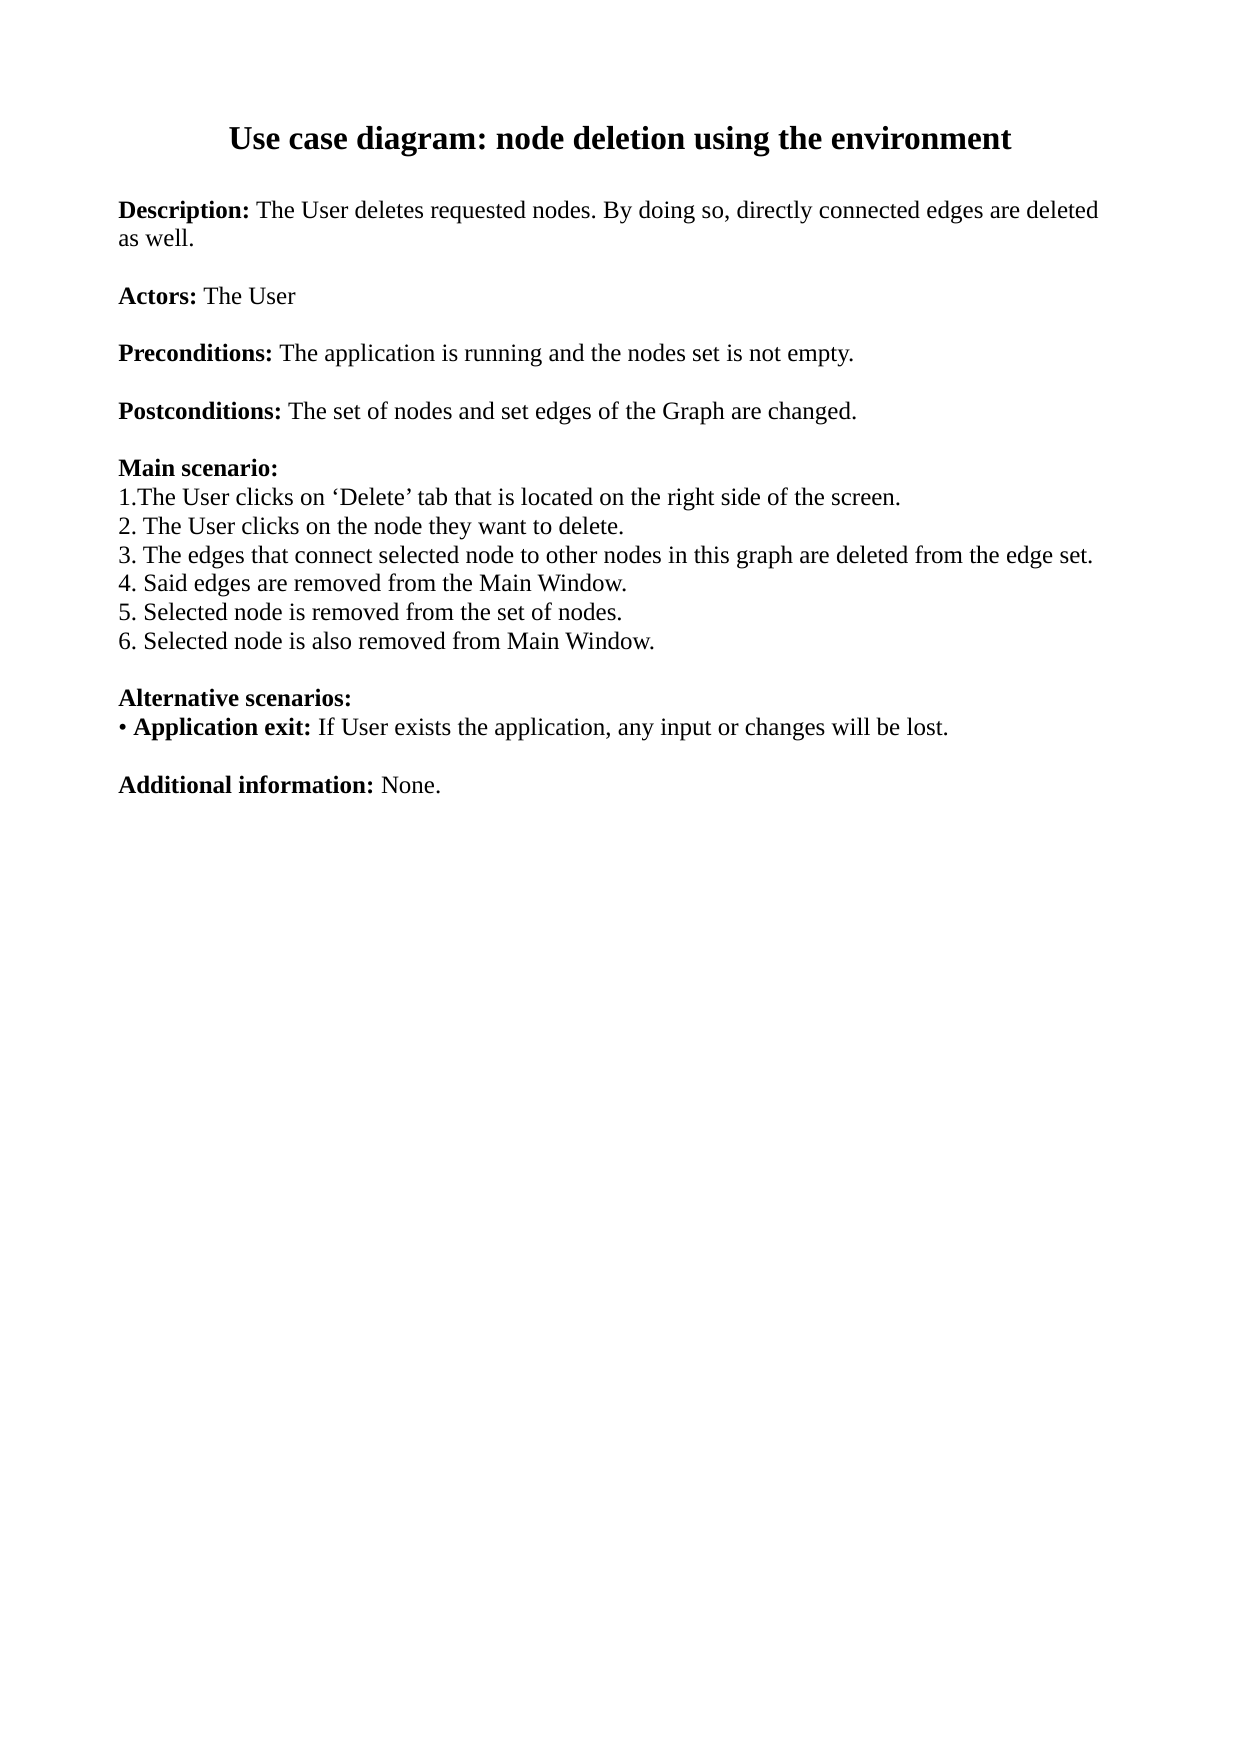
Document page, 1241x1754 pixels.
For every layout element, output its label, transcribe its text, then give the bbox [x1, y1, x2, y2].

text Use case diagram: node deletion using the environment [118, 118, 1122, 156]
text 5. Selected node is removed from the set of nodes. [118, 597, 1122, 626]
text Description: The User deletes requested nodes. By doing so, directly connected edges are deleted as well. [118, 195, 1122, 252]
text Alternative scenarios: • Application exit: If User exists the application, any input or changes will be lost. [118, 655, 1122, 741]
text Actors: The User [118, 252, 1122, 310]
text Postconditions: The set of nodes and set edges of the Graph are changed. [118, 367, 1122, 425]
text 2. The User clicks on the node they want to delete. [118, 511, 1122, 540]
text Main scenario: [118, 425, 1122, 482]
text 3. The edges that connect selected node to other nodes in this graph are deleted from the edge set. [118, 540, 1122, 568]
text Preconditions: The application is running and the nodes set is not empty. [118, 310, 1122, 367]
text 1.The User clicks on ‘Delete’ tab that is located on the right side of the screen. [118, 482, 1122, 511]
text Additional information: None. [118, 770, 1122, 798]
text 4. Said edges are removed from the Main Window. [118, 568, 1122, 597]
text 6. Selected node is also removed from Main Window. [118, 626, 1122, 655]
